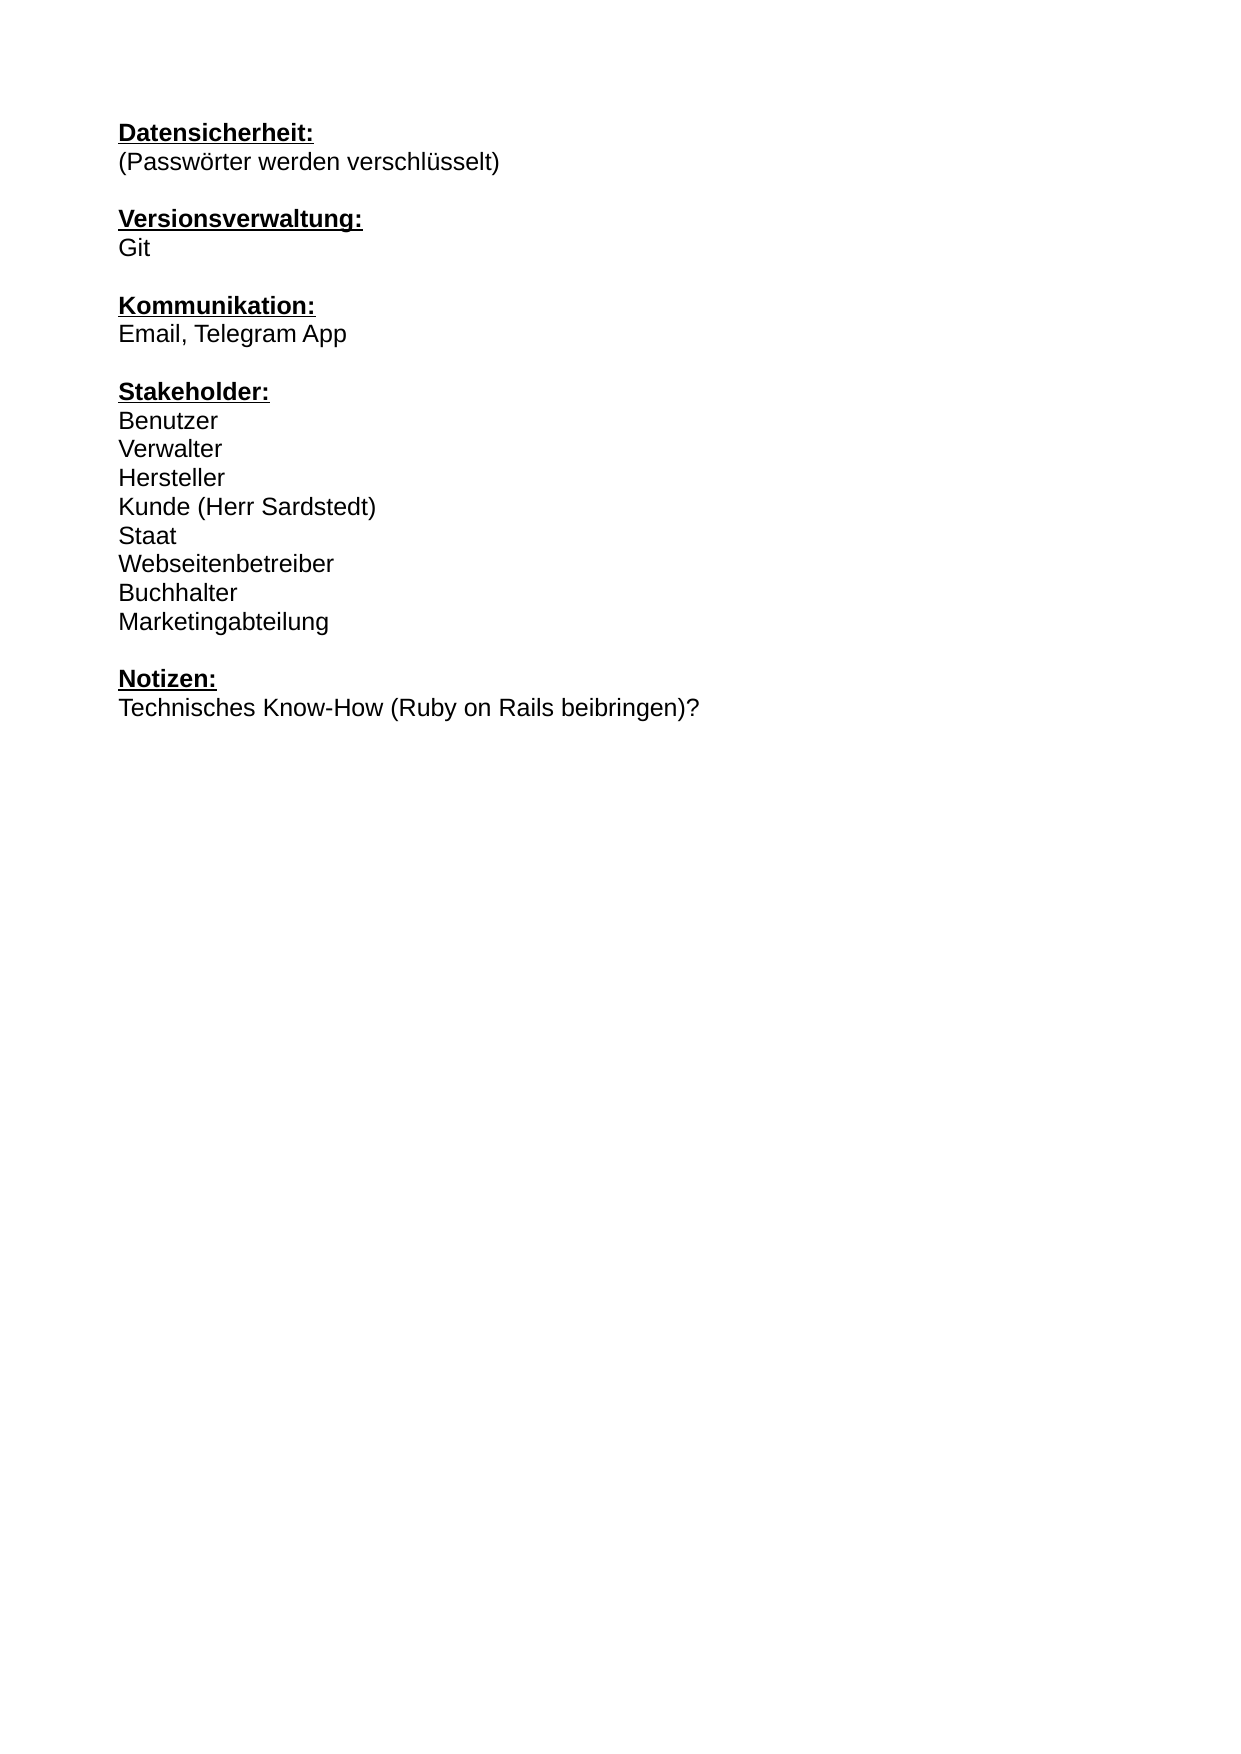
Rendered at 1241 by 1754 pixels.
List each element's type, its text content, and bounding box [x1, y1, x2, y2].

text Hersteller [118, 463, 1122, 492]
text Staat [118, 521, 1122, 549]
text Versionsverwaltung: [118, 204, 1122, 233]
text (Passwörter werden verschlüsselt) [118, 147, 1122, 176]
text Kommunikation: [118, 291, 1122, 319]
text Benutzer [118, 406, 1122, 434]
text Stakeholder: [118, 377, 1122, 406]
text Git [118, 233, 1122, 262]
text Kunde (Herr Sardstedt) [118, 492, 1122, 521]
text Buchhalter [118, 578, 1122, 607]
text Verwalter [118, 434, 1122, 463]
text Webseitenbetreiber [118, 549, 1122, 578]
text Notizen: [118, 664, 1122, 693]
text Technisches Know-How (Ruby on Rails beibringen)? [118, 693, 1122, 722]
text Datensicherheit: [118, 118, 1122, 147]
text Marketingabteilung [118, 607, 1122, 636]
text Email, Telegram App [118, 319, 1122, 348]
